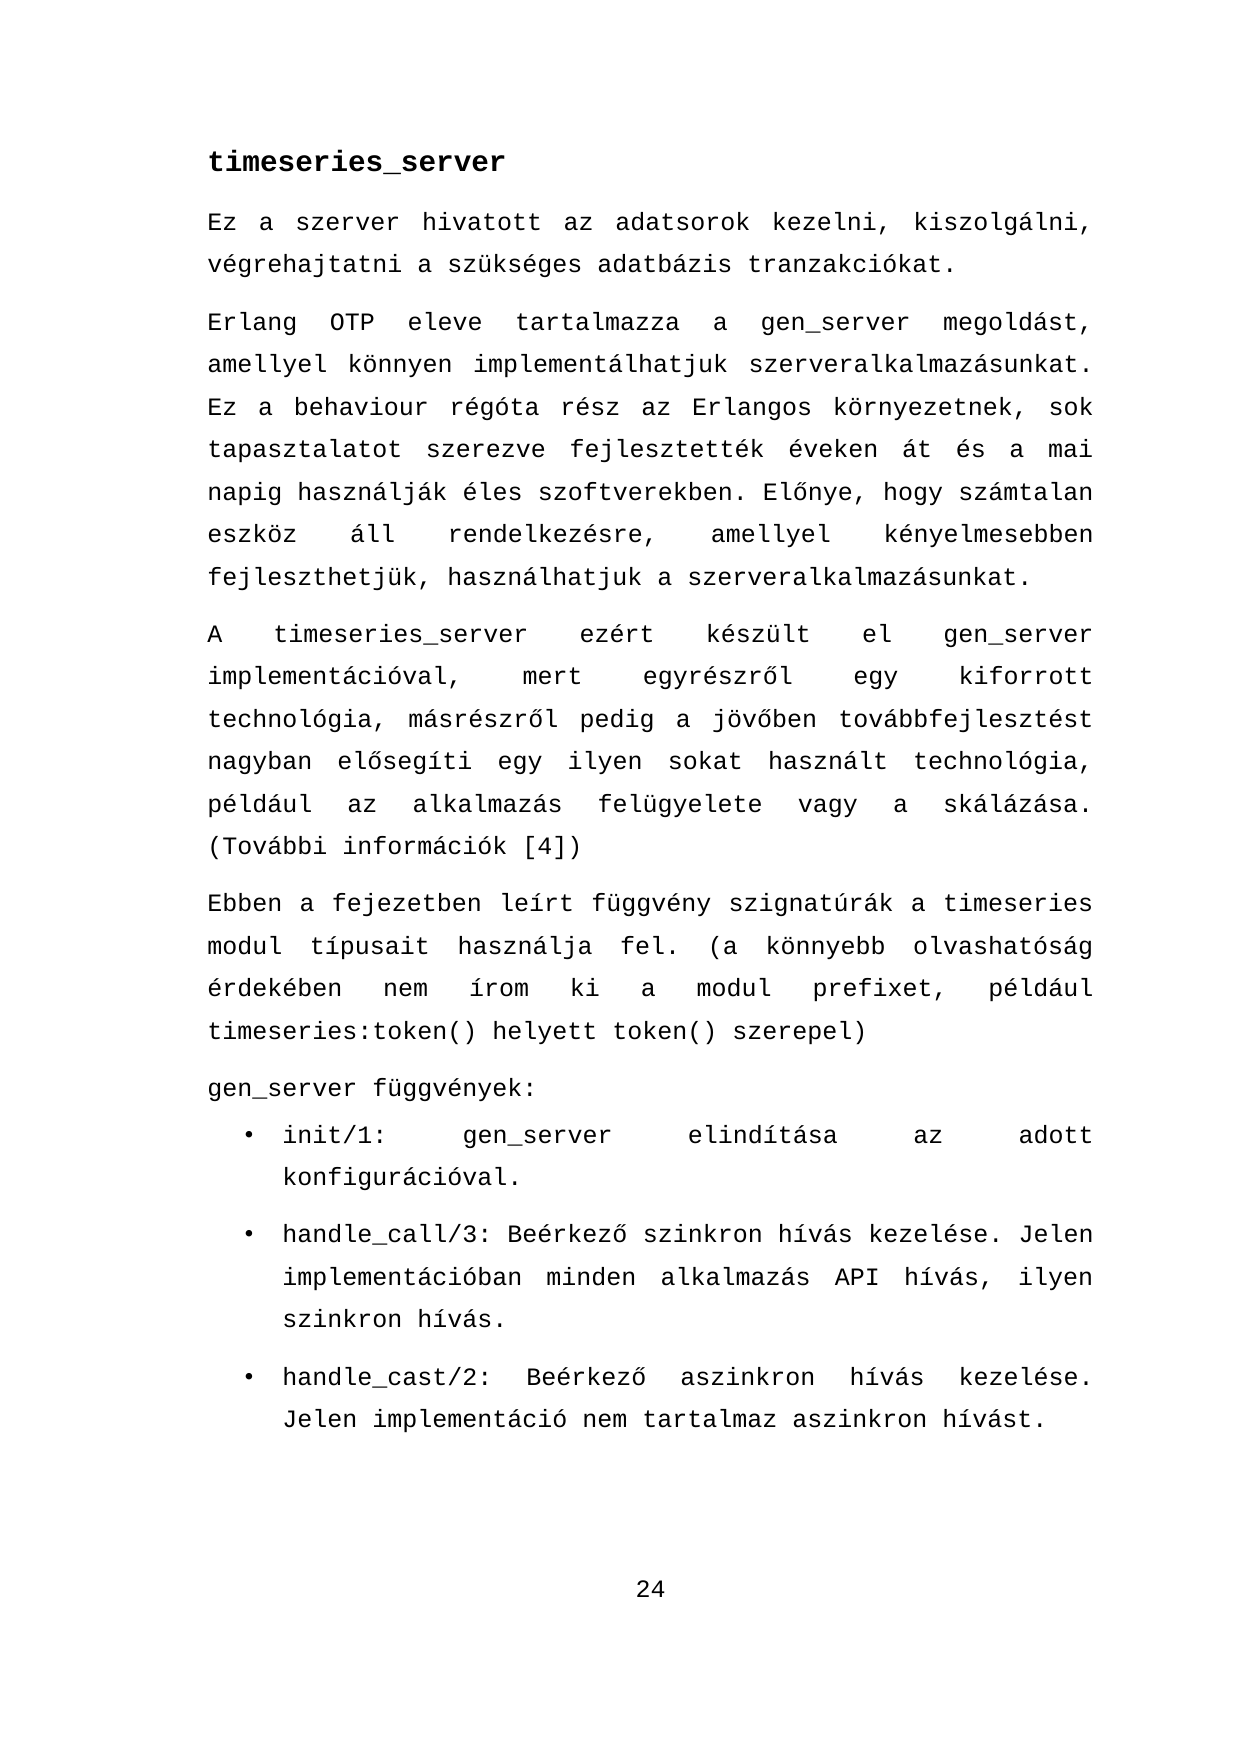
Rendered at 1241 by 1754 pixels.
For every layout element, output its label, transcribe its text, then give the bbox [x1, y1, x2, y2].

list handle_cast/2: Beérkező aszinkron hívás kezelése. Jelen implementáció nem tartalmaz aszinkron hívást. [244, 1364, 1093, 1435]
subtitle timeseries_server [207, 147, 1093, 180]
text gen_server függvények: [207, 1075, 1093, 1104]
list handle_call/3: Beérkező szinkron hívás kezelése. Jelen implementációban minden alkalmazás API hívás, ilyen szinkron hívás. [244, 1222, 1093, 1335]
text Erlang OTP eleve tartalmazza a gen_server megoldást, amellyel könnyen implementálhatjuk szerveralkalmazásunkat. Ez a behaviour régóta rész az Erlangos környezetnek, sok tapasztalatot szerezve fejlesztették éveken át és a mai napig használják éles szoftverekben. Előnye, hogy számtalan eszköz áll rendelkezésre, amellyel kényelmesebben fejleszthetjük, használhatjuk a szerveralkalmazásunkat. [207, 309, 1093, 592]
text A timeseries_server ezért készült el gen_server implementációval, mert egyrészről egy kiforrott technológia, másrészről pedig a jövőben továbbfejlesztést nagyban elősegíti egy ilyen sokat használt technológia, például az alkalmazás felügyelete vagy a skálázása. (További információk [4]) [207, 621, 1093, 862]
list init/1: gen_server elindítása az adott konfigurációval. [244, 1122, 1093, 1193]
text Ez a szerver hivatott az adatsorok kezelni, kiszolgálni, végrehajtatni a szükséges adatbázis tranzakciókat. [207, 209, 1093, 280]
text Ebben a fejezetben leírt függvény szignatúrák a timeseries modul típusait használja fel. (a könnyebb olvashatóság érdekében nem írom ki a modul prefixet, például timeseries:token() helyett token() szerepel) [207, 891, 1093, 1047]
